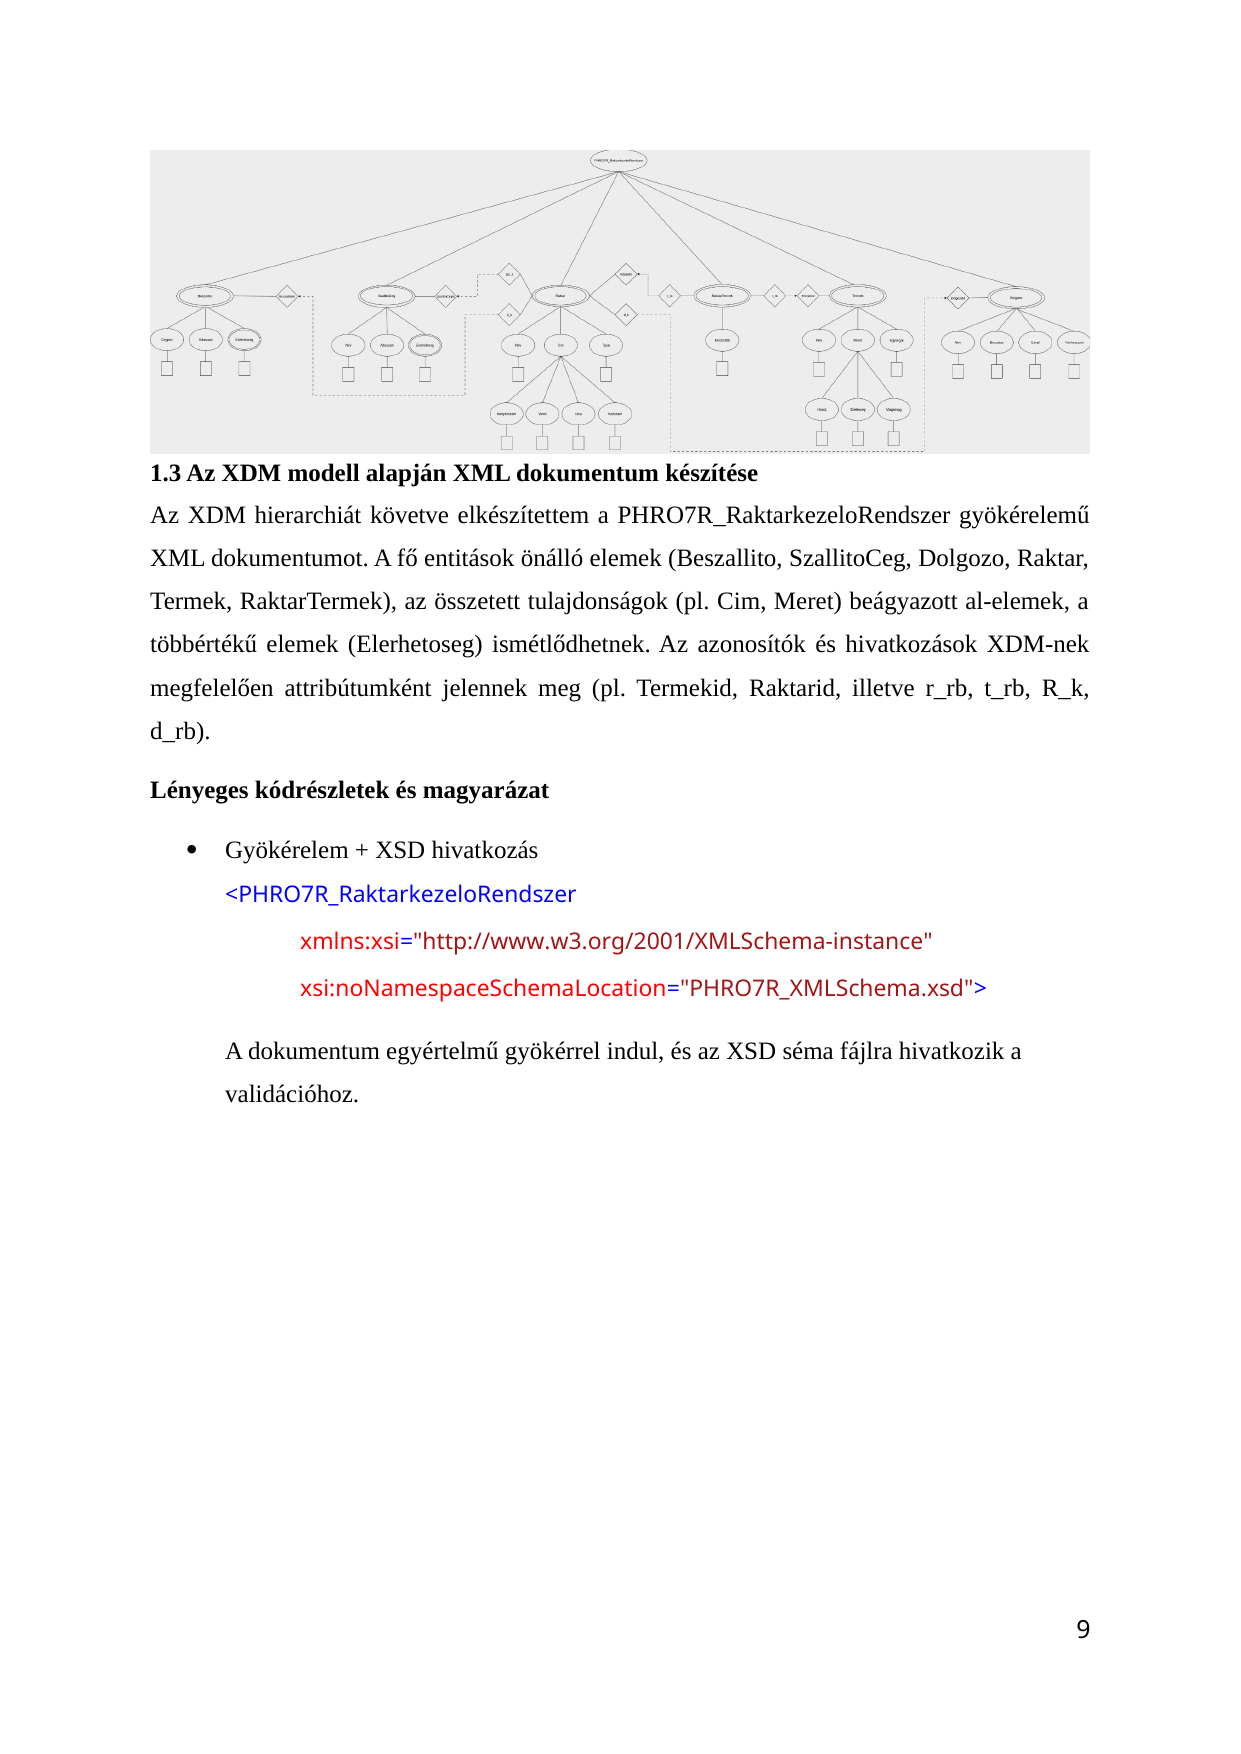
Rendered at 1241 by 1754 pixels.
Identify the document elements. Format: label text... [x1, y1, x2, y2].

list <PHRO7R_RaktarkezeloRendszer [225, 878, 1090, 910]
list xmlns:xsi="http://www.w3.org/2001/XMLSchema-instance" [300, 925, 1090, 957]
list Gyökérelem + XSD hivatkozás [187, 835, 1090, 864]
text Az XDM hierarchiát követve elkészítettem a PHRO7R_RaktarkezeloRendszer gyökérelemű XML dokumentumot. A fő entitások önálló elemek (Beszallito, SzallitoCeg, Dolgozo, Raktar, Termek, RaktarTermek), az összetett tulajdonságok (pl. Cim, Meret) beágyazott al-elemek, a többértékű elemek (Elerhetoseg) ismétlődhetnek. Az azonosítók és hivatkozások XDM-nek megfelelően attribútumként jelennek meg (pl. Termekid, Raktarid, illetve r_rb, t_rb, R_k, d_rb). [150, 500, 1090, 744]
subtitle 1.3 Az XDM modell alapján XML dokumentum készítése [150, 454, 1090, 487]
list xsi:noNamespaceSchemaLocation="PHRO7R_XMLSchema.xsd"> [300, 972, 1090, 1003]
picture [150, 150, 1091, 454]
text A dokumentum egyértelmű gyökérrel indul, és az XSD séma fájlra hivatkozik a validációhoz. [225, 1036, 1090, 1108]
text Lényeges kódrészletek és magyarázat [150, 776, 1090, 804]
